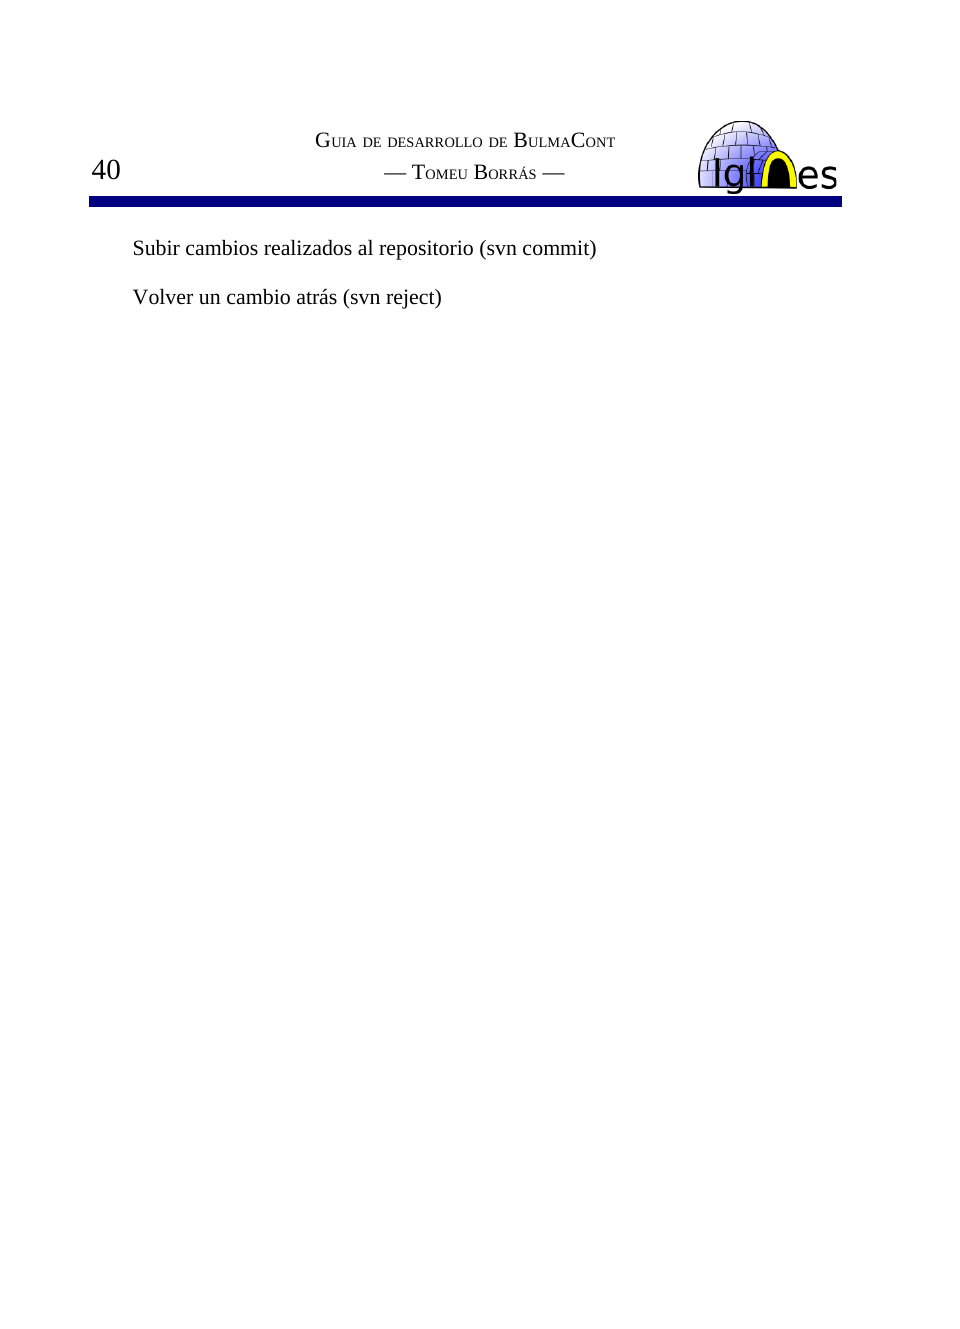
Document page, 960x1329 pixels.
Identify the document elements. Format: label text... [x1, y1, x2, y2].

picture [698, 121, 837, 194]
text Subir cambios realizados al repositorio (svn commit) [88, 236, 842, 260]
text Volver un cambio atrás (svn reject) [88, 273, 842, 309]
